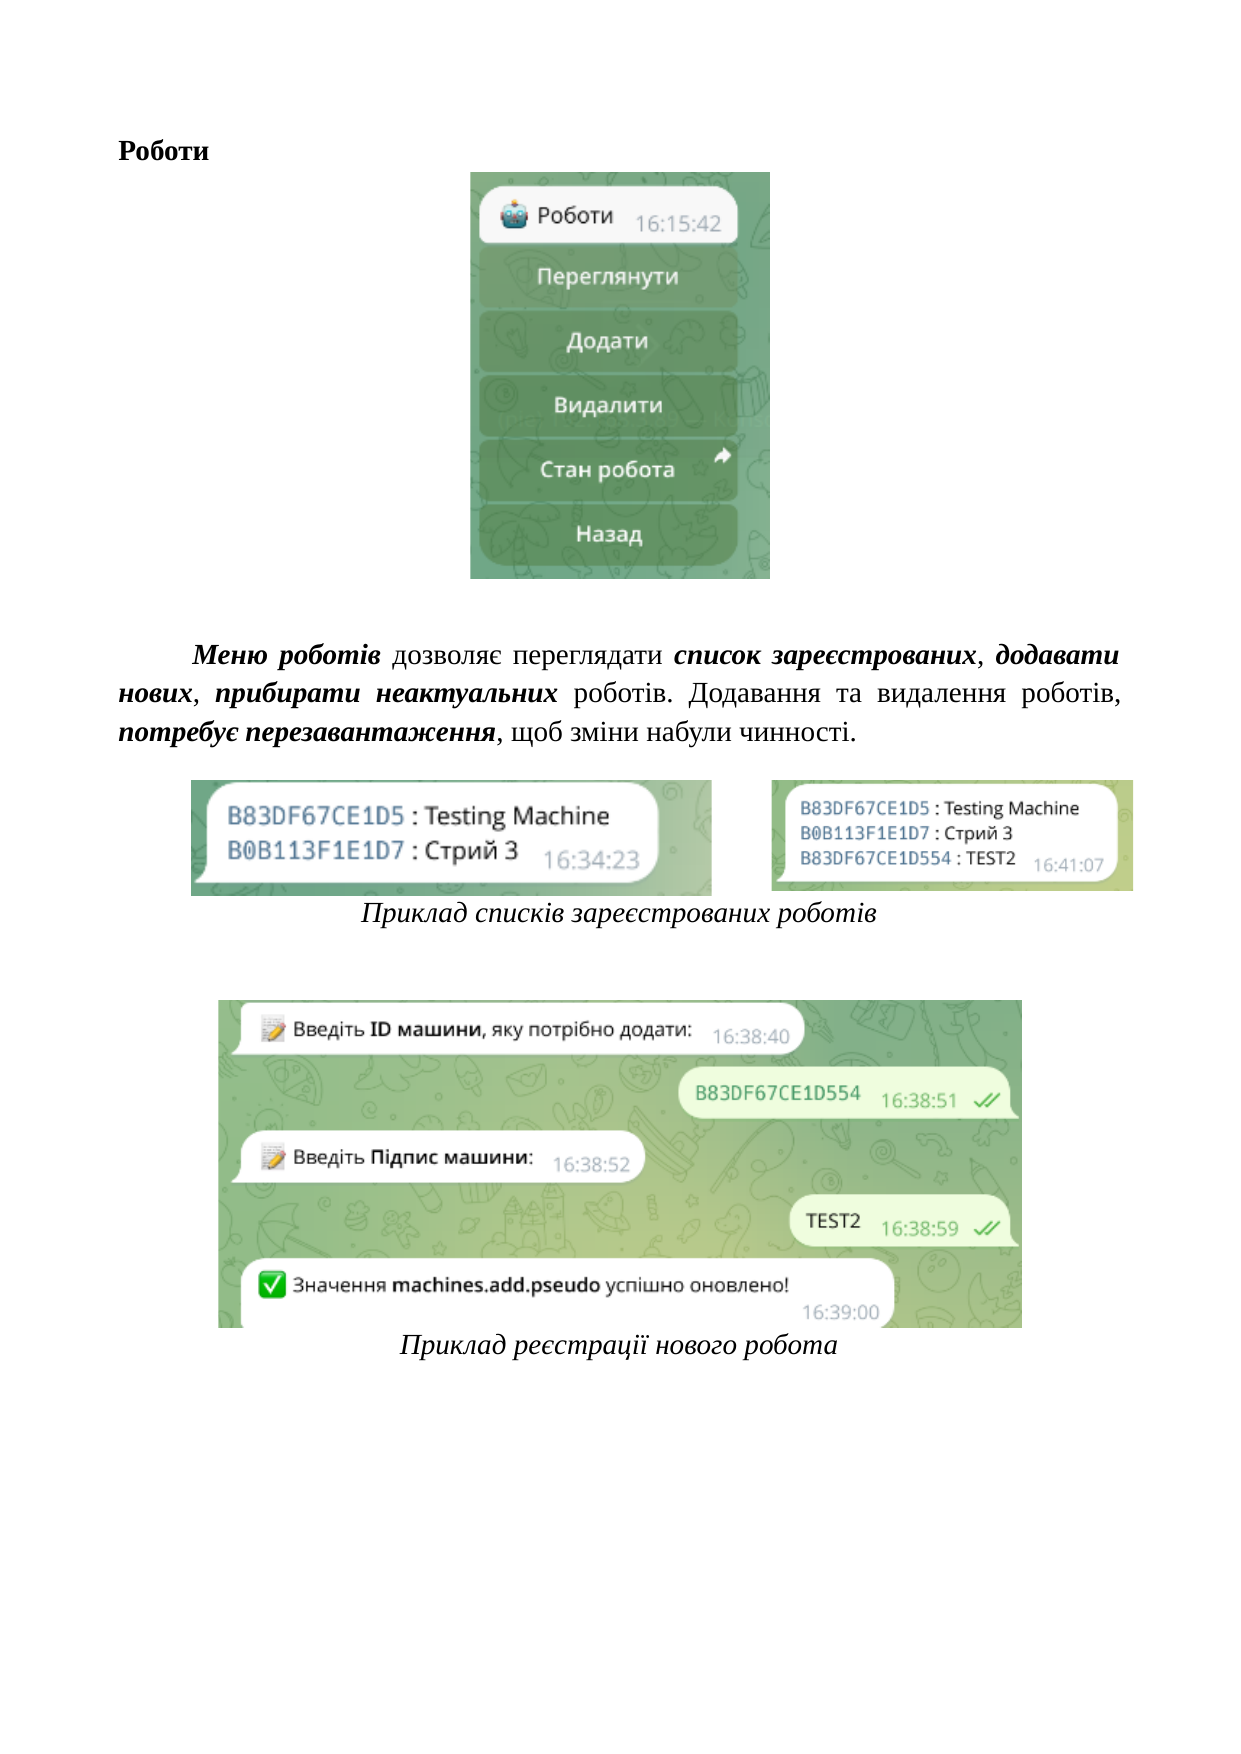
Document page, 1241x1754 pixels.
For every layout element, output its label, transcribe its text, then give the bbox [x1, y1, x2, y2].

text Приклад списків зареєстрованих роботів [118, 780, 1122, 929]
text Приклад реєстрації нового робота [118, 1013, 1122, 1361]
picture [470, 172, 770, 579]
text Меню роботів дозволяє переглядати список зареєстрованих, додавати нових, прибирати неактуальних роботів. Додавання та видалення роботів, потребує перезавантаження, щоб зміни набули чинності. [118, 637, 1122, 748]
picture [218, 1000, 1022, 1328]
picture [771, 780, 1134, 891]
subtitle Роботи [118, 133, 1122, 166]
picture [191, 780, 712, 896]
